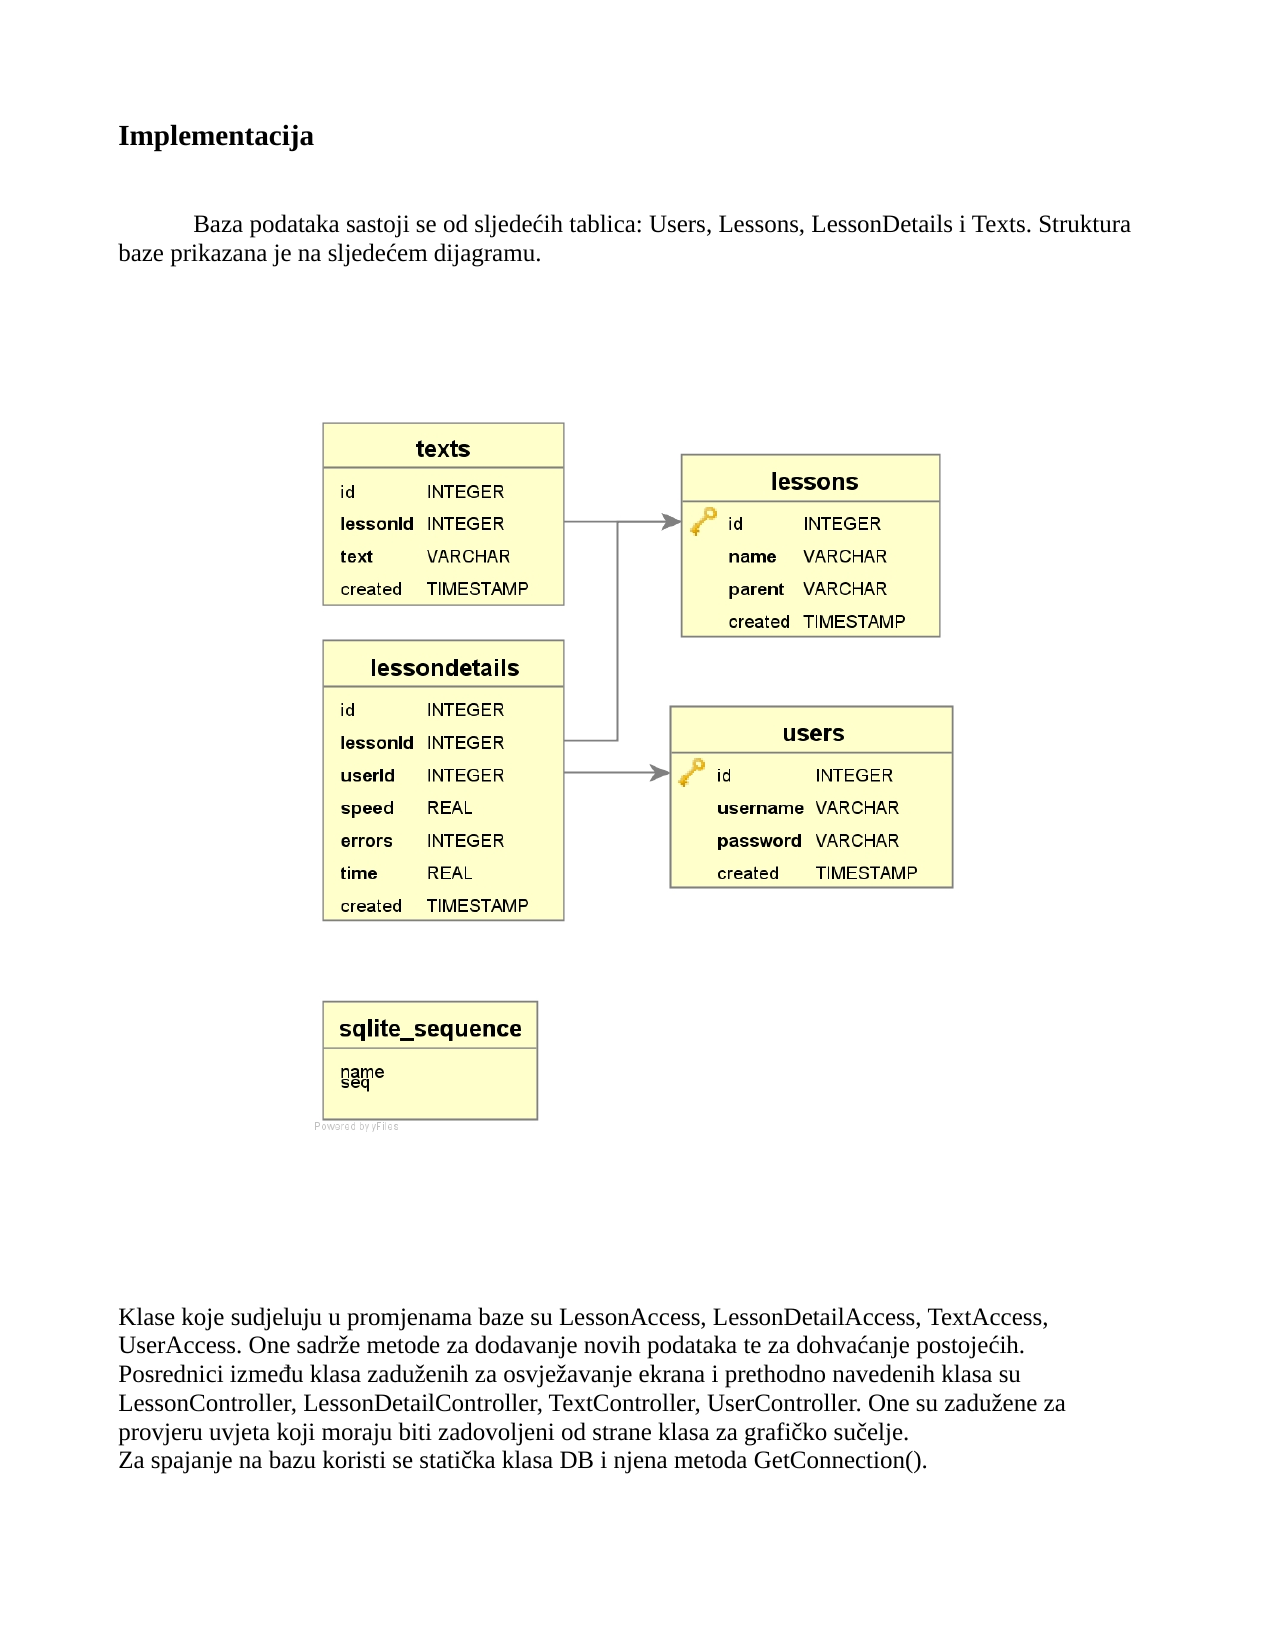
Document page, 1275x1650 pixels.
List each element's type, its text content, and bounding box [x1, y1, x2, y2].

picture [306, 405, 969, 1140]
text Posrednici između klasa zaduženih za osvježavanje ekrana i prethodno navedenih klasa su LessonController, LessonDetailController, TextController, UserController. One su zadužene za provjeru uvjeta koji moraju biti zadovoljeni od strane klasa za grafičko sučelje. [118, 1359, 1157, 1445]
text Baza podataka sastoji se od sljedećih tablica: Users, Lessons, LessonDetails i Texts. Struktura baze prikazana je na sljedećem dijagramu. [118, 209, 1157, 267]
text Klase koje sudjeluju u promjenama baze su LessonAccess, LessonDetailAccess, TextAccess, UserAccess. One sadrže metode za dodavanje novih podataka te za dohvaćanje postojećih. [118, 1302, 1157, 1359]
text Za spajanje na bazu koristi se statička klasa DB i njena metoda GetConnection(). [118, 1445, 1157, 1474]
text Implementacija [118, 118, 1157, 152]
